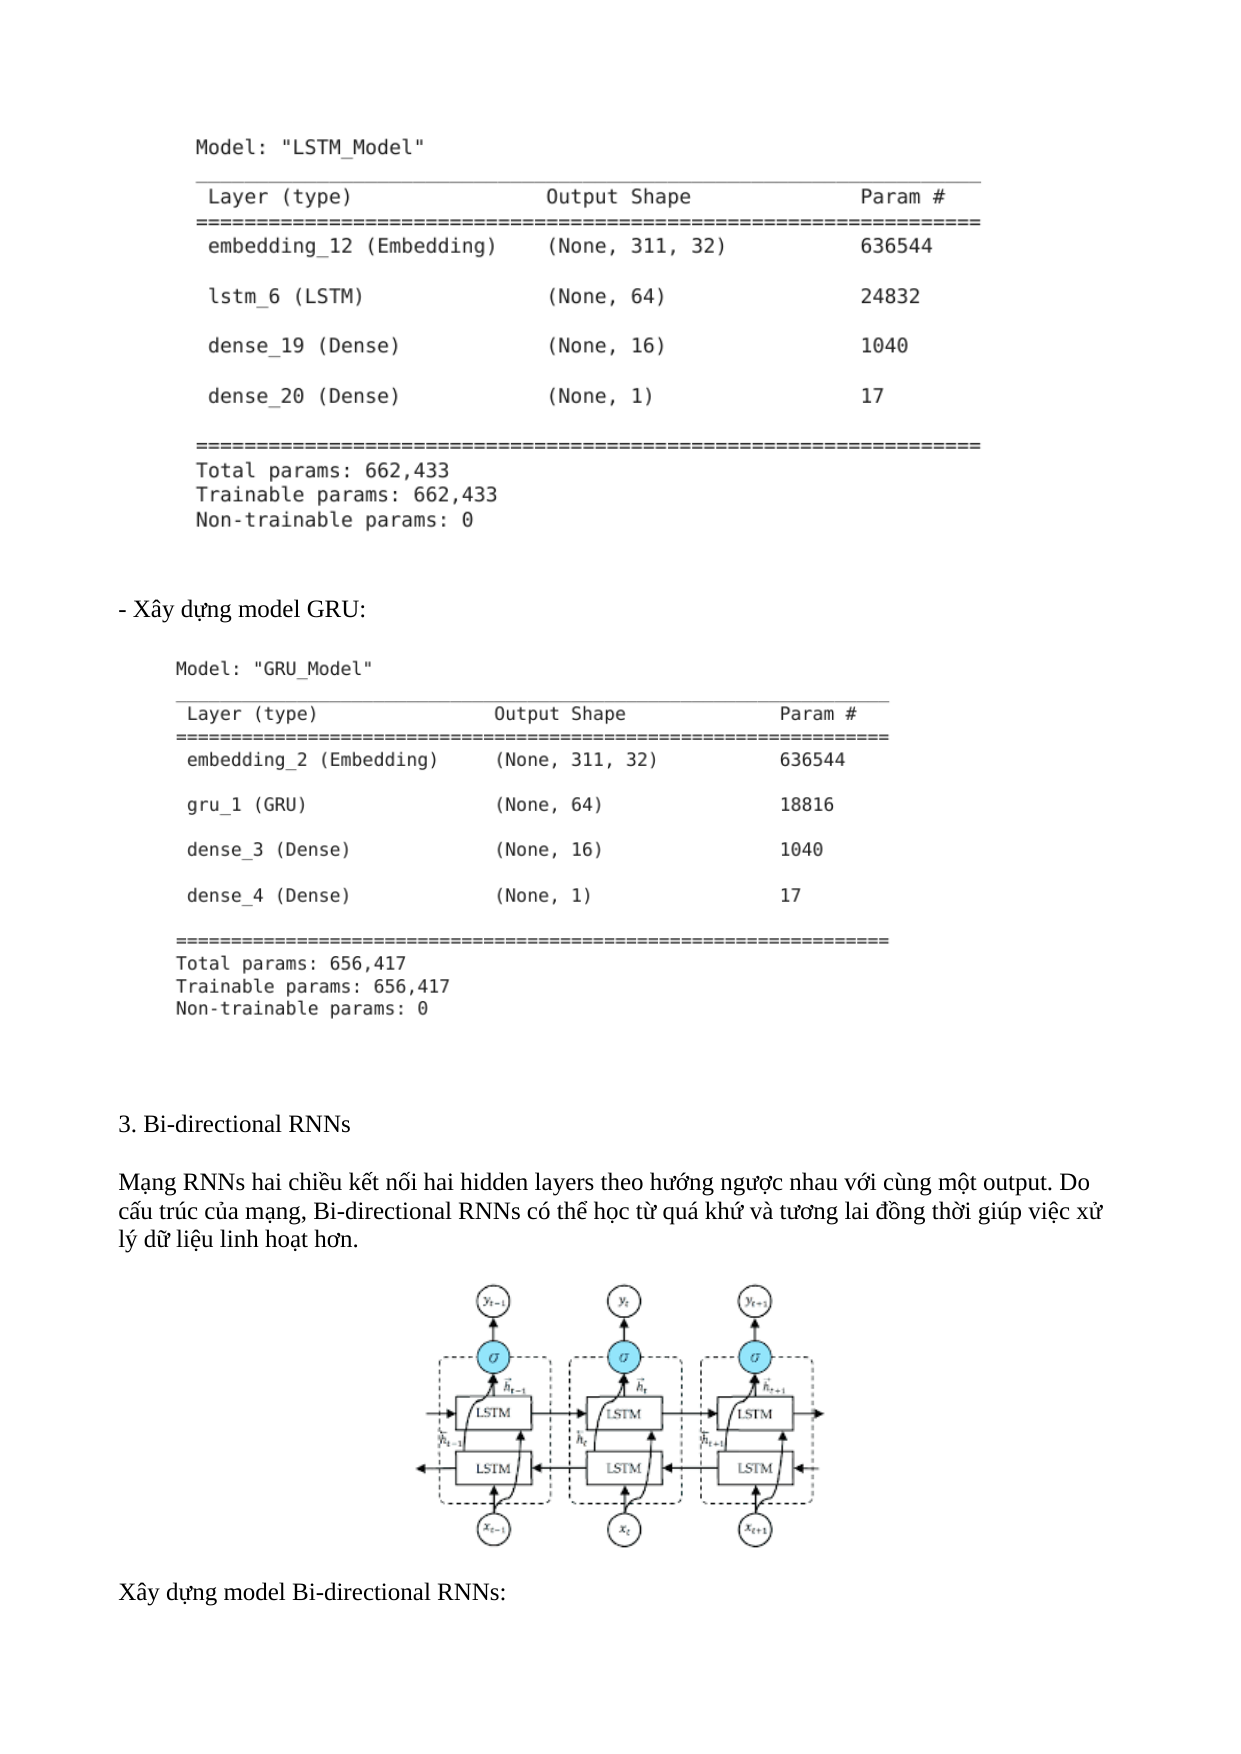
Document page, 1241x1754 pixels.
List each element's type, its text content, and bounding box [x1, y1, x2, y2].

picture [414, 1282, 826, 1549]
text - Xây dựng model GRU: [118, 594, 1122, 623]
picture [159, 652, 1081, 1024]
text 3. Bi-directional RNNs [118, 1109, 1122, 1138]
text Mạng RNNs hai chiều kết nối hai hidden layers theo hướng ngược nhau với cùng một output. Do cấu trúc của mạng, Bi-directional RNNs có thể học từ quá khứ và tương lai đồng thời giúp việc xử lý dữ liệu linh hoạt hơn. [118, 1167, 1122, 1253]
text Xây dựng model Bi-directional RNNs: [118, 1577, 1122, 1606]
picture [175, 129, 1065, 537]
